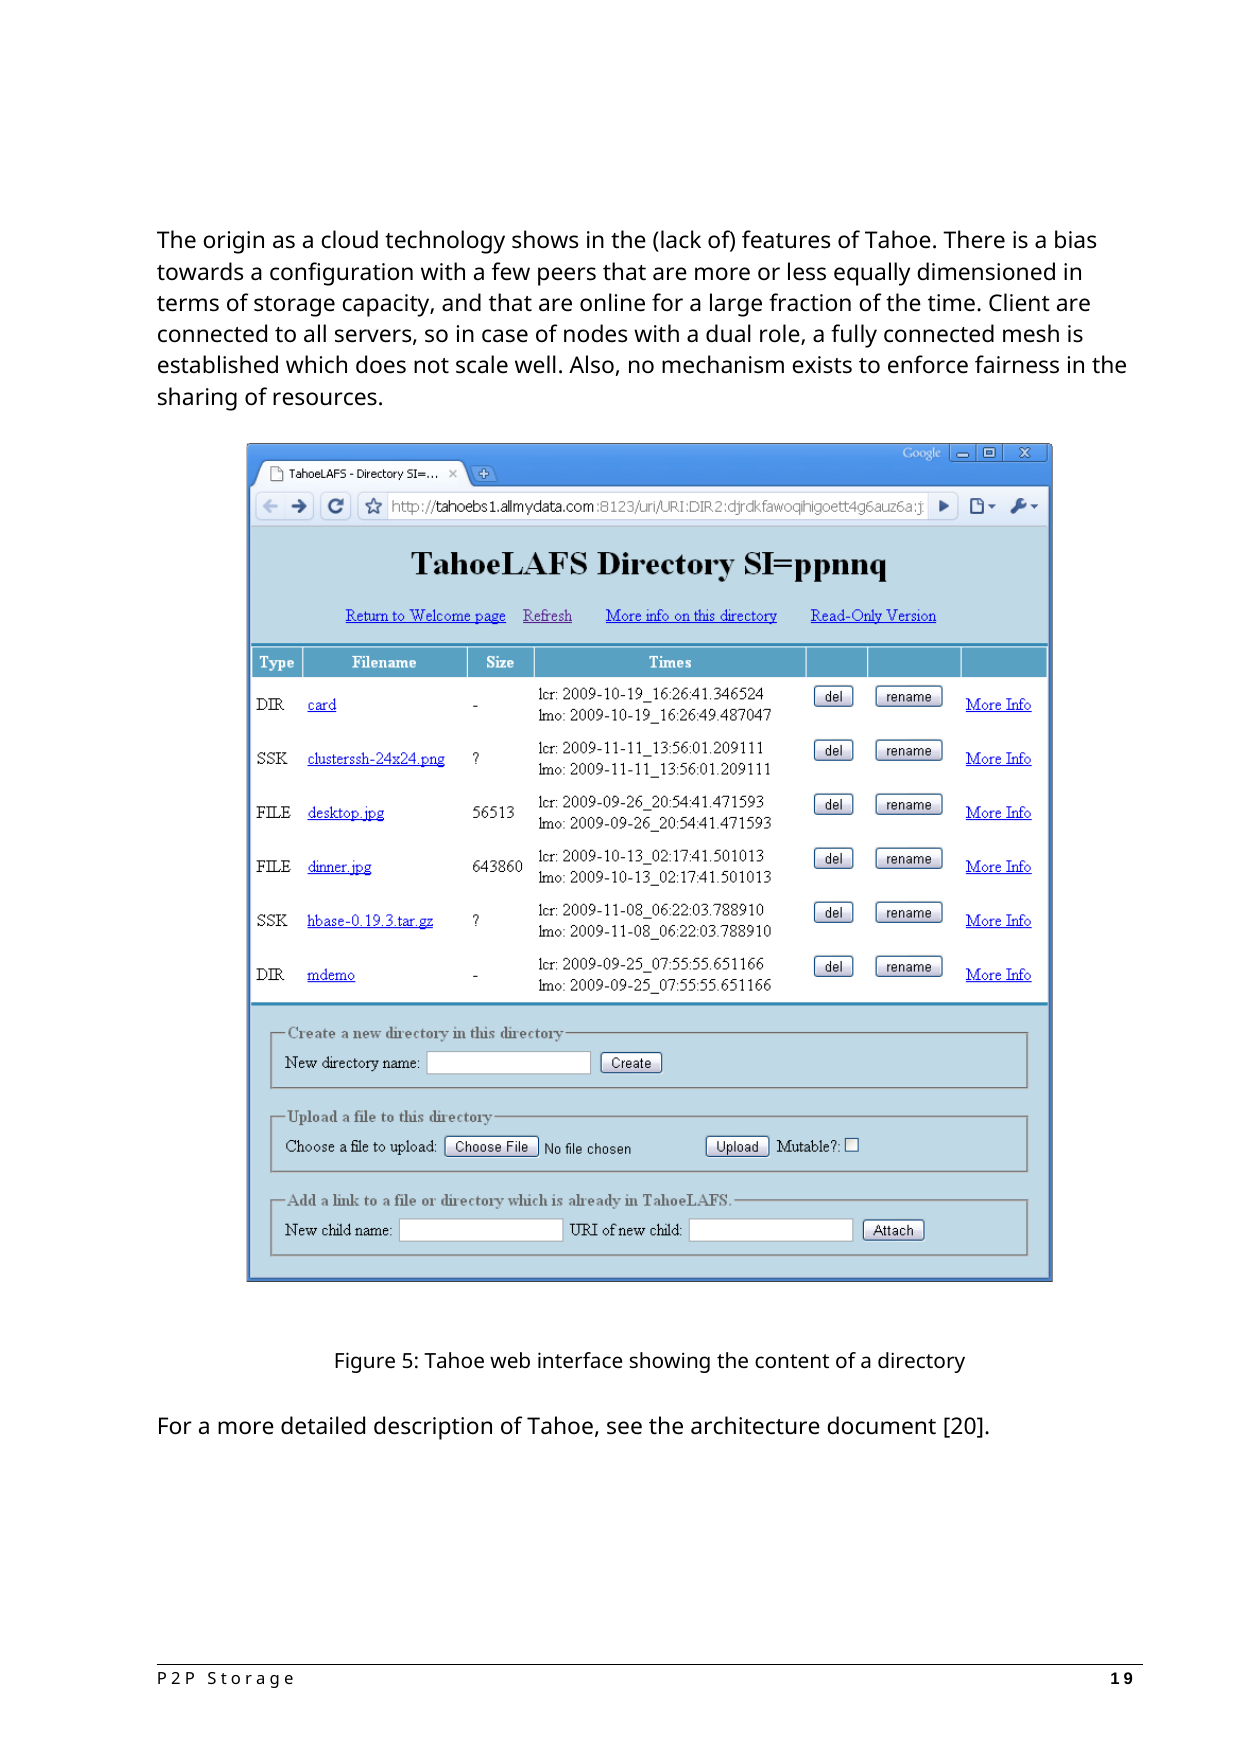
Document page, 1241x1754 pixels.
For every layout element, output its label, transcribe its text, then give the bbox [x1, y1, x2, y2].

text The origin as a cloud technology shows in the (lack of) features of Tahoe. There is a bias towards a configuration with a few peers that are more or less equally dimensioned in terms of storage capacity, and that are online for a large fraction of the time. Client are connected to all servers, so in case of nodes with a dual role, a fully connected mesh is established which does not scale well. Also, no mechanism exists to enforce fairness in the sharing of resources. [157, 224, 1143, 412]
text Figure 5: Tahoe web interface showing the content of a directory [157, 1346, 1143, 1374]
picture [246, 443, 1053, 1282]
text For a more detailed description of Tahoe, see the architecture document [20]. [157, 1410, 1143, 1441]
